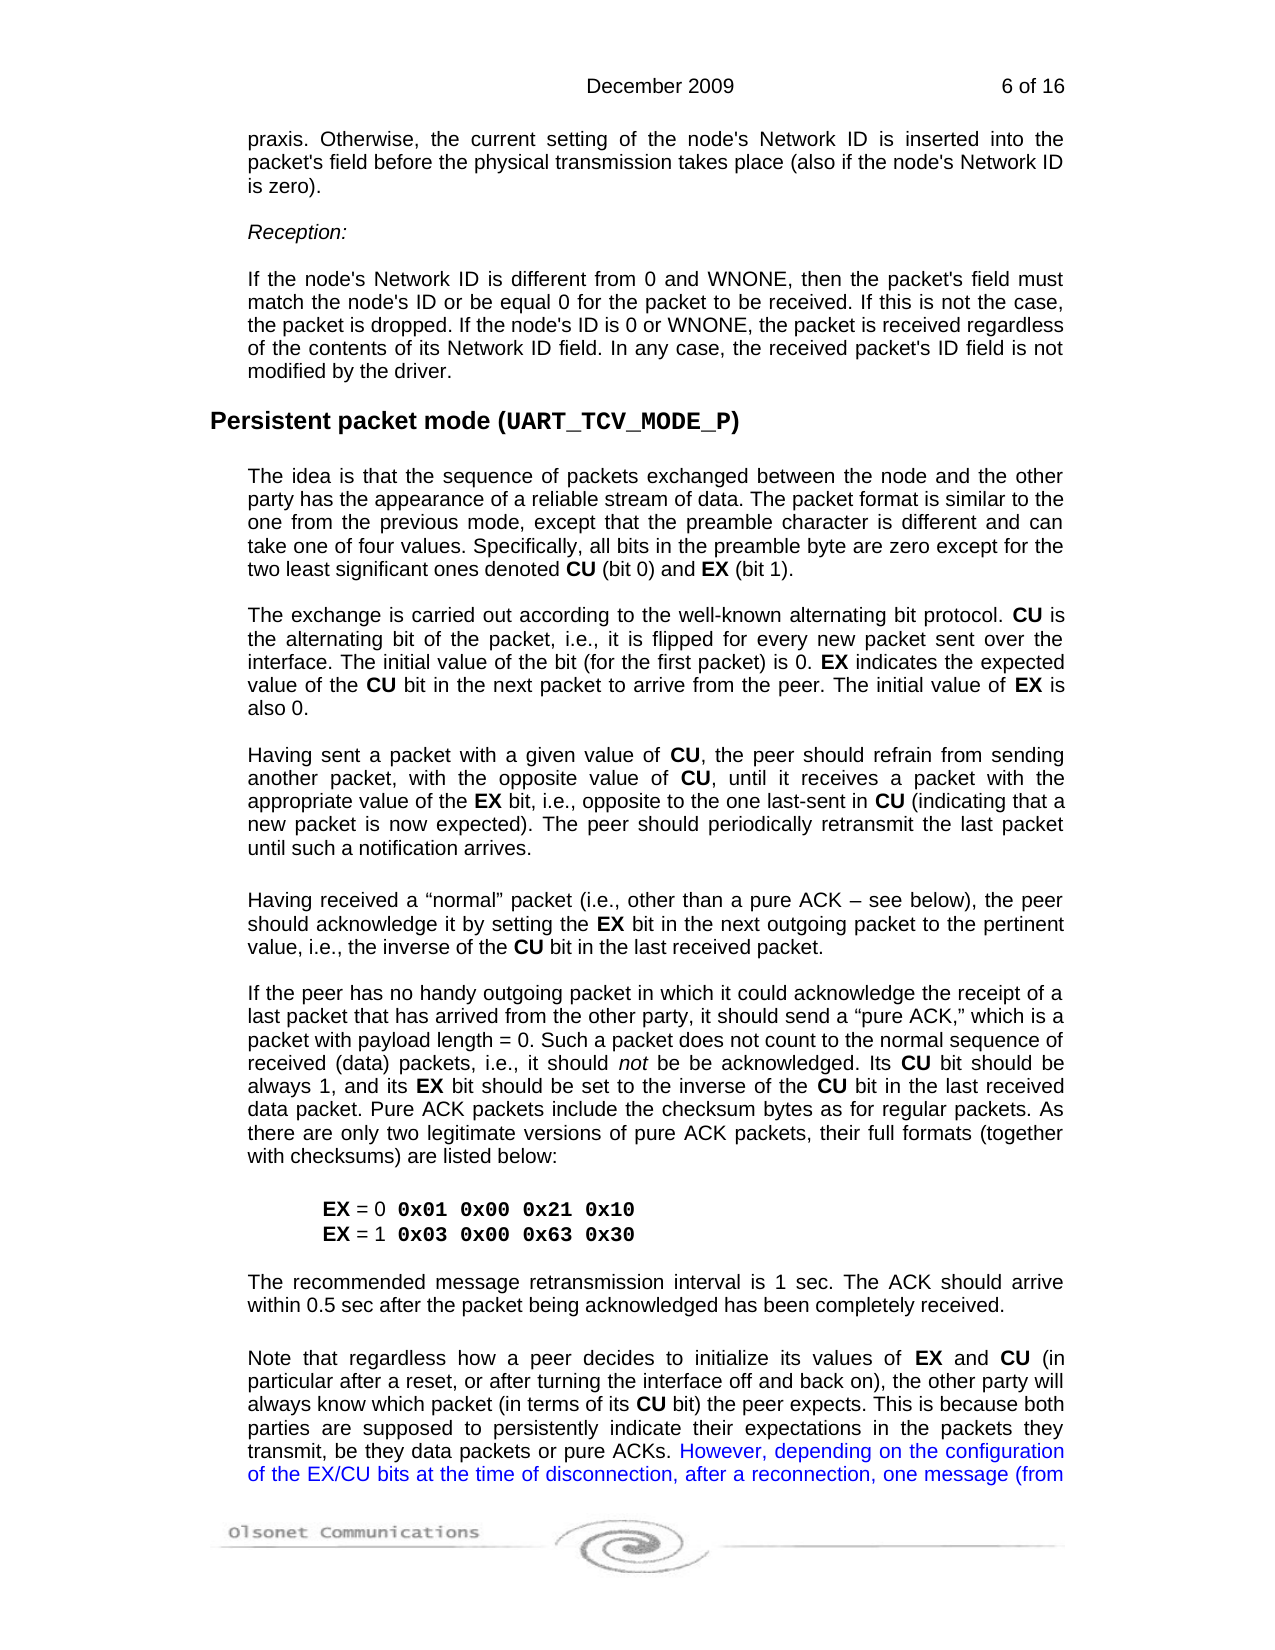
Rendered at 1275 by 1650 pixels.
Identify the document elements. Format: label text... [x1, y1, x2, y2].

text Note that regardless how a peer decides to initialize its values of EX and CU (in particular after a reset, or after turning the interface off and back on), the other party will always know which packet (in terms of its CU bit) the peer expects. This is because both parties are supposed to persistently indicate their expectations in the packets they transmit, be they data packets or pure ACKs. However, depending on the configuration of the EX/CU bits at the time of disconnection, after a reconnection, one message (from [247, 1346, 1065, 1486]
text praxis. Otherwise, the current setting of the node's Network ID is inserted into the packet's field before the physical transmission takes place (also if the node's Network ID is zero). [247, 128, 1065, 197]
text The idea is that the sequence of packets exchanged between the node and the other party has the appearance of a reliable stream of data. The packet format is similar to the one from the previous mode, except that the preamble character is different and can take one of four values. Specifically, all bits in the preamble byte are zero except for the two least significant ones denoted CU (bit 0) and EX (bit 1). [247, 464, 1065, 581]
subtitle Persistent packet mode (UART_TCV_MODE_P) [210, 406, 1065, 437]
text The exchange is carried out according to the well-known alternating bit protocol. CU is the alternating bit of the packet, i.e., it is flipped for every new packet sent over the interface. The initial value of the bit (for the first packet) is 0. EX indicates the expected value of the CU bit in the next packet to arrive from the peer. The initial value of EX is also 0. [247, 604, 1065, 720]
text Having received a “normal” packet (i.e., other than a pure ACK – see below), the peer should acknowledge it by setting the EX bit in the next outgoing packet to the pertinent value, i.e., the inverse of the CU bit in the last received packet. [247, 889, 1065, 958]
text If the node's Network ID is different from 0 and WNONE, then the packet's field must match the node's ID or be equal 0 for the packet to be received. If this is not the case, the packet is dropped. If the node's ID is 0 or WNONE, the packet is received regardless of the contents of its Network ID field. In any case, the received packet's ID field is not modified by the driver. [247, 267, 1065, 383]
text EX = 1 0x03 0x00 0x63 0x30 [247, 1222, 1065, 1247]
text If the peer has no handy outgoing packet in which it could acknowledge the receipt of a last packet that has arrived from the other party, it should send a “pure ACK,” which is a packet with payload length = 0. Such a packet does not count to the normal sequence of received (data) packets, i.e., it should not be be acknowledged. Its CU bit should be always 1, and its EX bit should be set to the inverse of the CU bit in the last received data packet. Pure ACK packets include the checksum bytes as for regular packets. As there are only two legitimate versions of pure ACK packets, their full formats (together with checksums) are listed below: [247, 982, 1065, 1168]
picture [210, 1504, 1065, 1596]
text Having sent a packet with a given value of CU, the peer should refrain from sending another packet, with the opposite value of CU, until it receives a packet with the appropriate value of the EX bit, i.e., opposite to the one last-sent in CU (indicating that a new packet is now expected). The peer should periodically retransmit the last packet until such a notification arrives. [247, 743, 1065, 859]
text EX = 0 0x01 0x00 0x21 0x10 [247, 1197, 1065, 1222]
text The recommended message retransmission interval is 1 sec. The ACK should arrive within 0.5 sec after the packet being acknowledged has been completely received. [247, 1271, 1065, 1317]
text Reception: [247, 221, 1065, 244]
